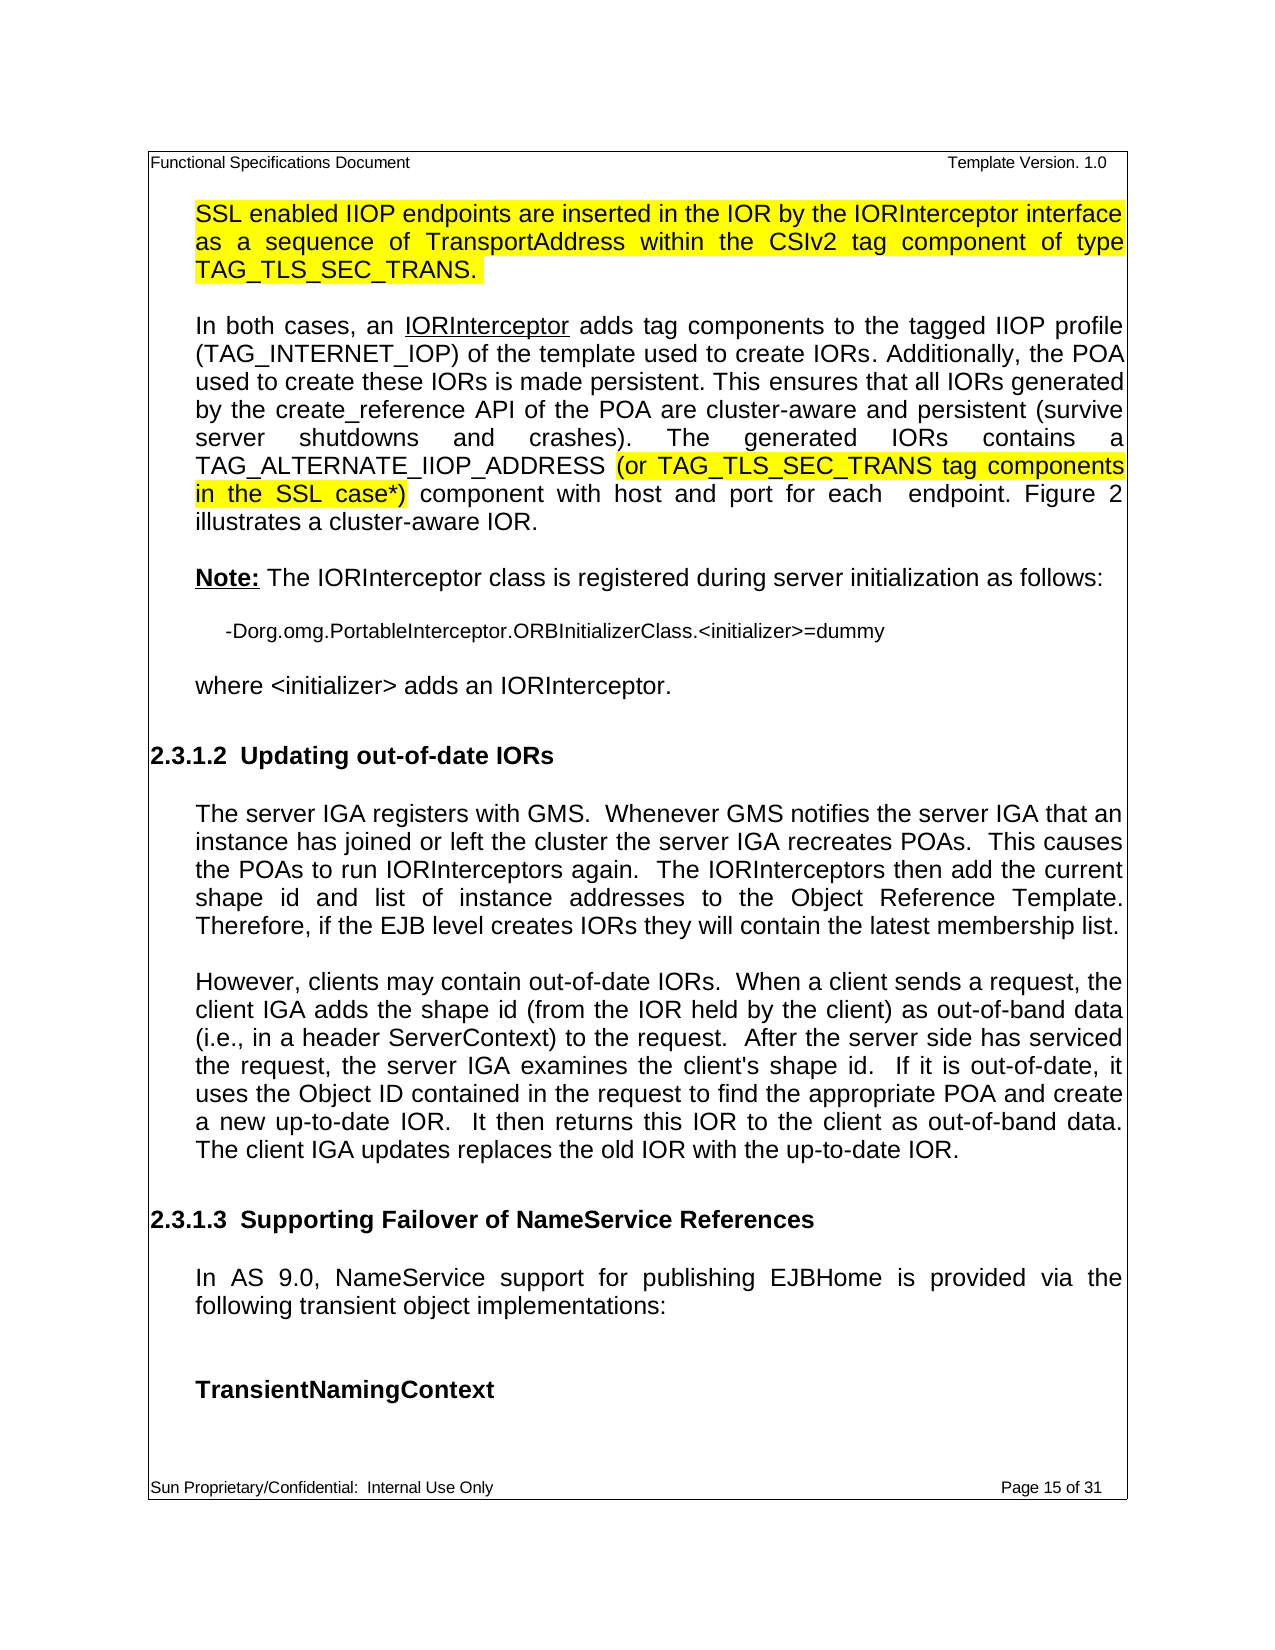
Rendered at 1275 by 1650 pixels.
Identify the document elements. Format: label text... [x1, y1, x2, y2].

text The server IGA registers with GMS. Whenever GMS notifies the server IGA that an instance has joined or left the cluster the server IGA recreates POAs. This causes the POAs to run IORInterceptors again. The IORInterceptors then add the current shape id and list of instance addresses to the Object Reference Template. Therefore, if the EJB level creates IORs they will contain the latest membership list. [195, 799, 1125, 939]
subtitle Supporting Failover of NameService References [150, 1206, 1125, 1234]
text In AS 9.0, NameService support for publishing EJBHome is provided via the following transient object implementations: [195, 1264, 1125, 1320]
text However, clients may contain out-of-date IORs. When a client sends a request, the client IGA adds the shape id (from the IOR held by the client) as out-of-band data (i.e., in a header ServerContext) to the request. After the server side has serviced the request, the server IGA examines the client's shape id. If it is out-of-date, it uses the Object ID contained in the request to find the appropriate POA and create a new up-to-date IOR. It then returns this IOR to the client as out-of-band data. The client IGA updates replaces the old IOR with the up-to-date IOR. [195, 968, 1125, 1164]
text -Dorg.omg.PortableInterceptor.ORBInitializerClass.<initializer>=dummy [225, 620, 1125, 643]
subtitle Updating out-of-date IORs [150, 742, 1125, 770]
text where <initializer> adds an IORInterceptor. [195, 672, 1125, 699]
text In both cases, an IORInterceptor adds tag components to the tagged IIOP profile (TAG_INTERNET_IOP) of the template used to create IORs. Additionally, the POA used to create these IORs is made persistent. This ensures that all IORs generated by the create_reference API of the POA are cluster-aware and persistent (survive server shutdowns and crashes). The generated IORs contains a TAG_ALTERNATE_IIOP_ADDRESS (or TAG_TLS_SEC_TRANS tag components in the SSL case*) component with host and port for each endpoint. Figure 2 illustrates a cluster-aware IOR. [195, 312, 1125, 536]
text SSL enabled IIOP endpoints are inserted in the IOR by the IORInterceptor interface as a sequence of TransportAddress within the CSIv2 tag component of type TAG_TLS_SEC_TRANS. [195, 200, 1125, 284]
text Note: The IORInterceptor class is registered during server initialization as follows: [195, 564, 1125, 592]
text TransientNamingContext [195, 1376, 1125, 1404]
